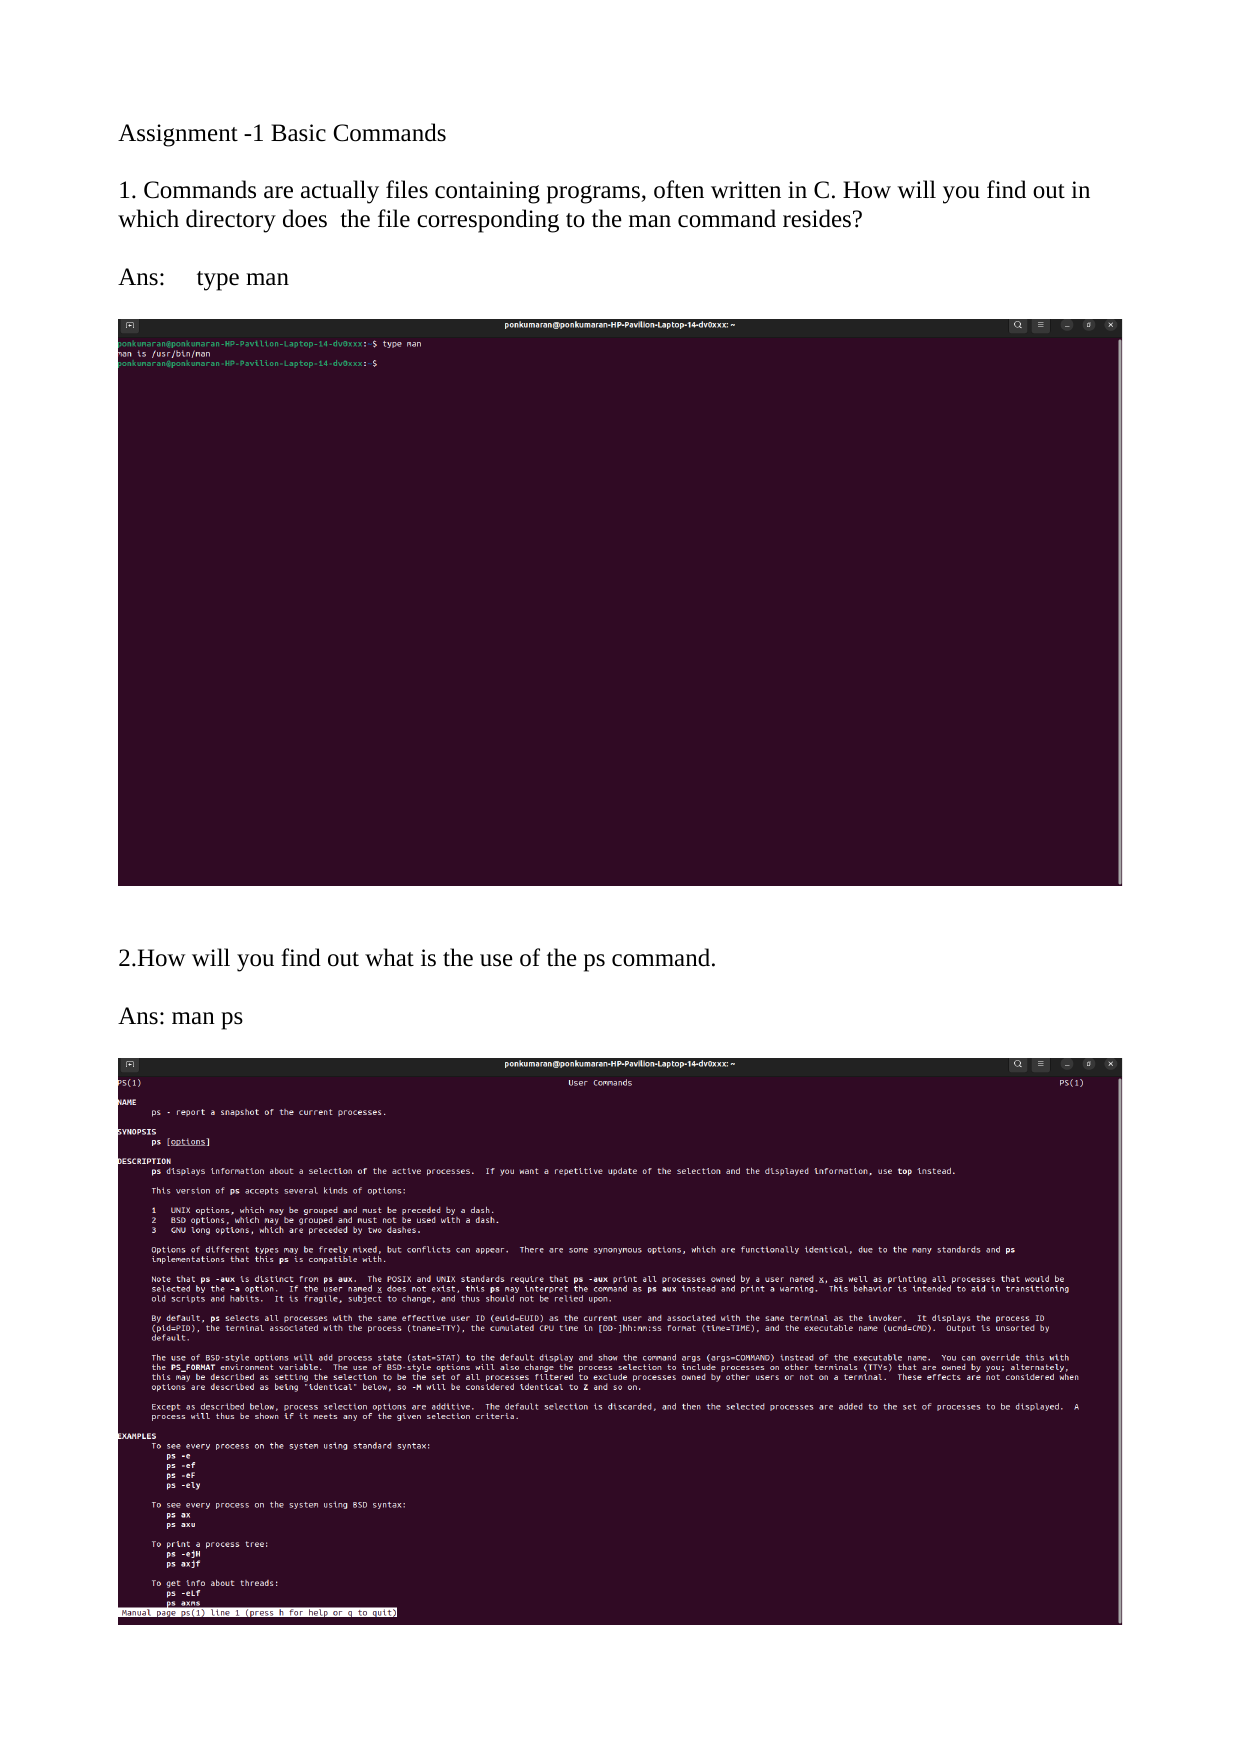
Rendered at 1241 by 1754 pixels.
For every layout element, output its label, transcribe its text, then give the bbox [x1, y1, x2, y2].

text 2.How will you find out what is the use of the ps command. [118, 943, 1122, 972]
picture [118, 1058, 1123, 1625]
text Ans: type man [118, 262, 1122, 291]
text Ans: man ps [118, 1001, 1122, 1029]
picture [118, 319, 1123, 886]
text Assignment -1 Basic Commands [118, 118, 1122, 147]
text 1. Commands are actually files containing programs, often written in C. How will you find out in which directory does the file corresponding to the man command resides? [118, 176, 1122, 233]
